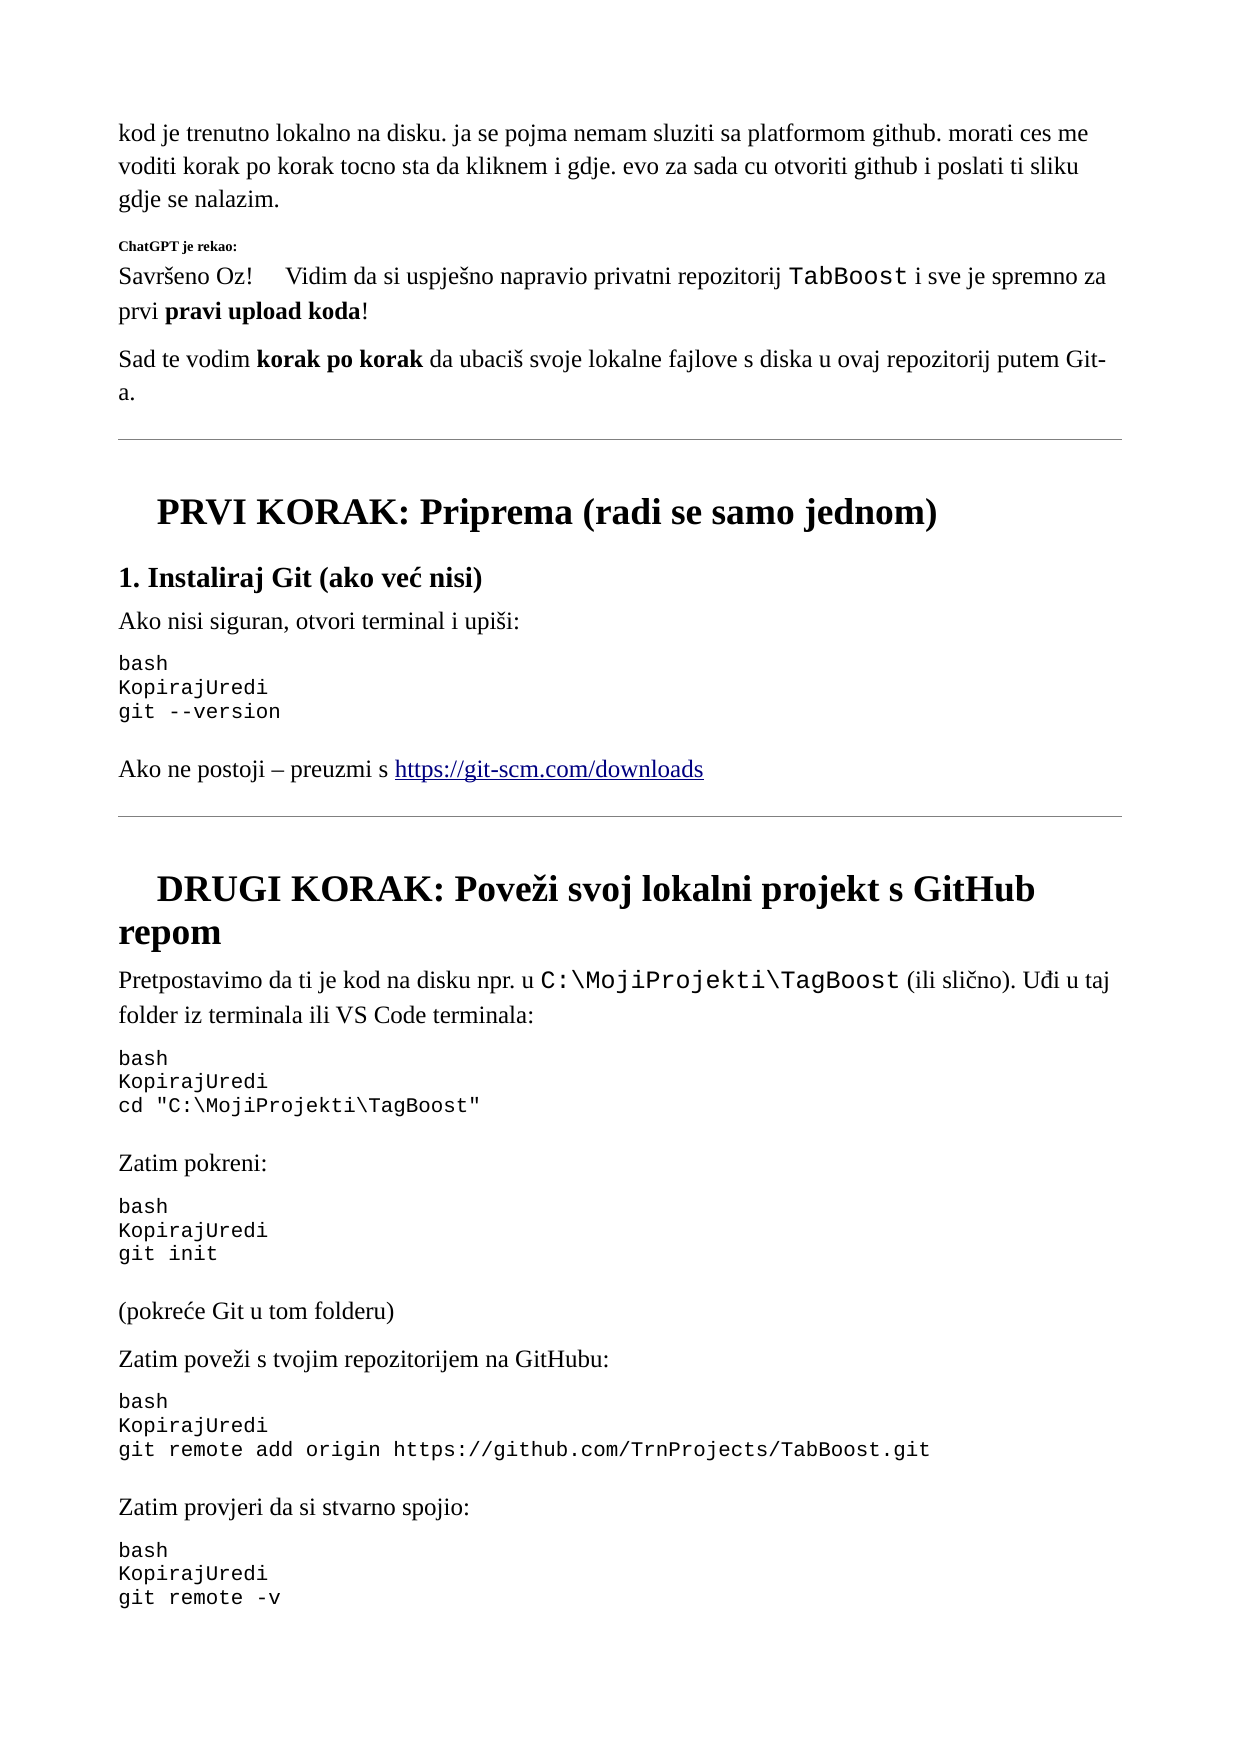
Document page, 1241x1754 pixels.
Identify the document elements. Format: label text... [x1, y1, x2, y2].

text Pretpostavimo da ti je kod na disku npr. u C:\MojiProjekti\TagBoost (ili slično). Uđi u taj folder iz terminala ili VS Code terminala: [118, 965, 1122, 1029]
text cd "C:\MojiProjekti\TagBoost" [118, 1095, 1122, 1119]
text KopirajUredi [118, 1415, 1122, 1439]
text git remote add origin https://github.com/TrnProjects/TabBoost.git [118, 1439, 1122, 1462]
subtitle 1. Instaliraj Git (ako već nisi) [118, 560, 1122, 593]
text Zatim poveži s tvojim repozitorijem na GitHubu: [118, 1344, 1122, 1373]
text Ako ne postoji – preuzmi s https://git-scm.com/downloads [118, 754, 1122, 782]
text KopirajUredi [118, 1563, 1122, 1587]
text KopirajUredi [118, 677, 1122, 701]
text KopirajUredi [118, 1072, 1122, 1095]
text bash [118, 1392, 1122, 1415]
text bash [118, 1539, 1122, 1563]
subtitle ✅ DRUGI KORAK: Poveži svoj lokalni projekt s GitHub repom [118, 866, 1122, 953]
text bash [118, 1196, 1122, 1219]
text bash [118, 653, 1122, 677]
text Savršeno Oz! 🎯 Vidim da si uspješno napravio privatni repozitorij TabBoost i sve je spremno za prvi pravi upload koda! [118, 261, 1122, 325]
text KopirajUredi [118, 1219, 1122, 1243]
text git --version [118, 701, 1122, 724]
text kod je trenutno lokalno na disku. ja se pojma nemam sluziti sa platformom github. morati ces me voditi korak po korak tocno sta da kliknem i gdje. evo za sada cu otvoriti github i poslati ti sliku gdje se nalazim. [118, 118, 1122, 213]
text Zatim pokreni: [118, 1148, 1122, 1177]
text bash [118, 1048, 1122, 1072]
text Sad te vodim korak po korak da ubaciš svoje lokalne fajlove s diska u ovaj repozitorij putem Git-a. [118, 344, 1122, 406]
text Zatim provjeri da si stvarno spojio: [118, 1492, 1122, 1521]
subtitle ChatGPT je rekao: [118, 238, 1122, 255]
text (pokreće Git u tom folderu) [118, 1296, 1122, 1325]
text git init [118, 1243, 1122, 1267]
text git remote -v [118, 1587, 1122, 1611]
subtitle ✅ PRVI KORAK: Priprema (radi se samo jednom) [118, 489, 1122, 533]
text Ako nisi siguran, otvori terminal i upiši: [118, 606, 1122, 634]
